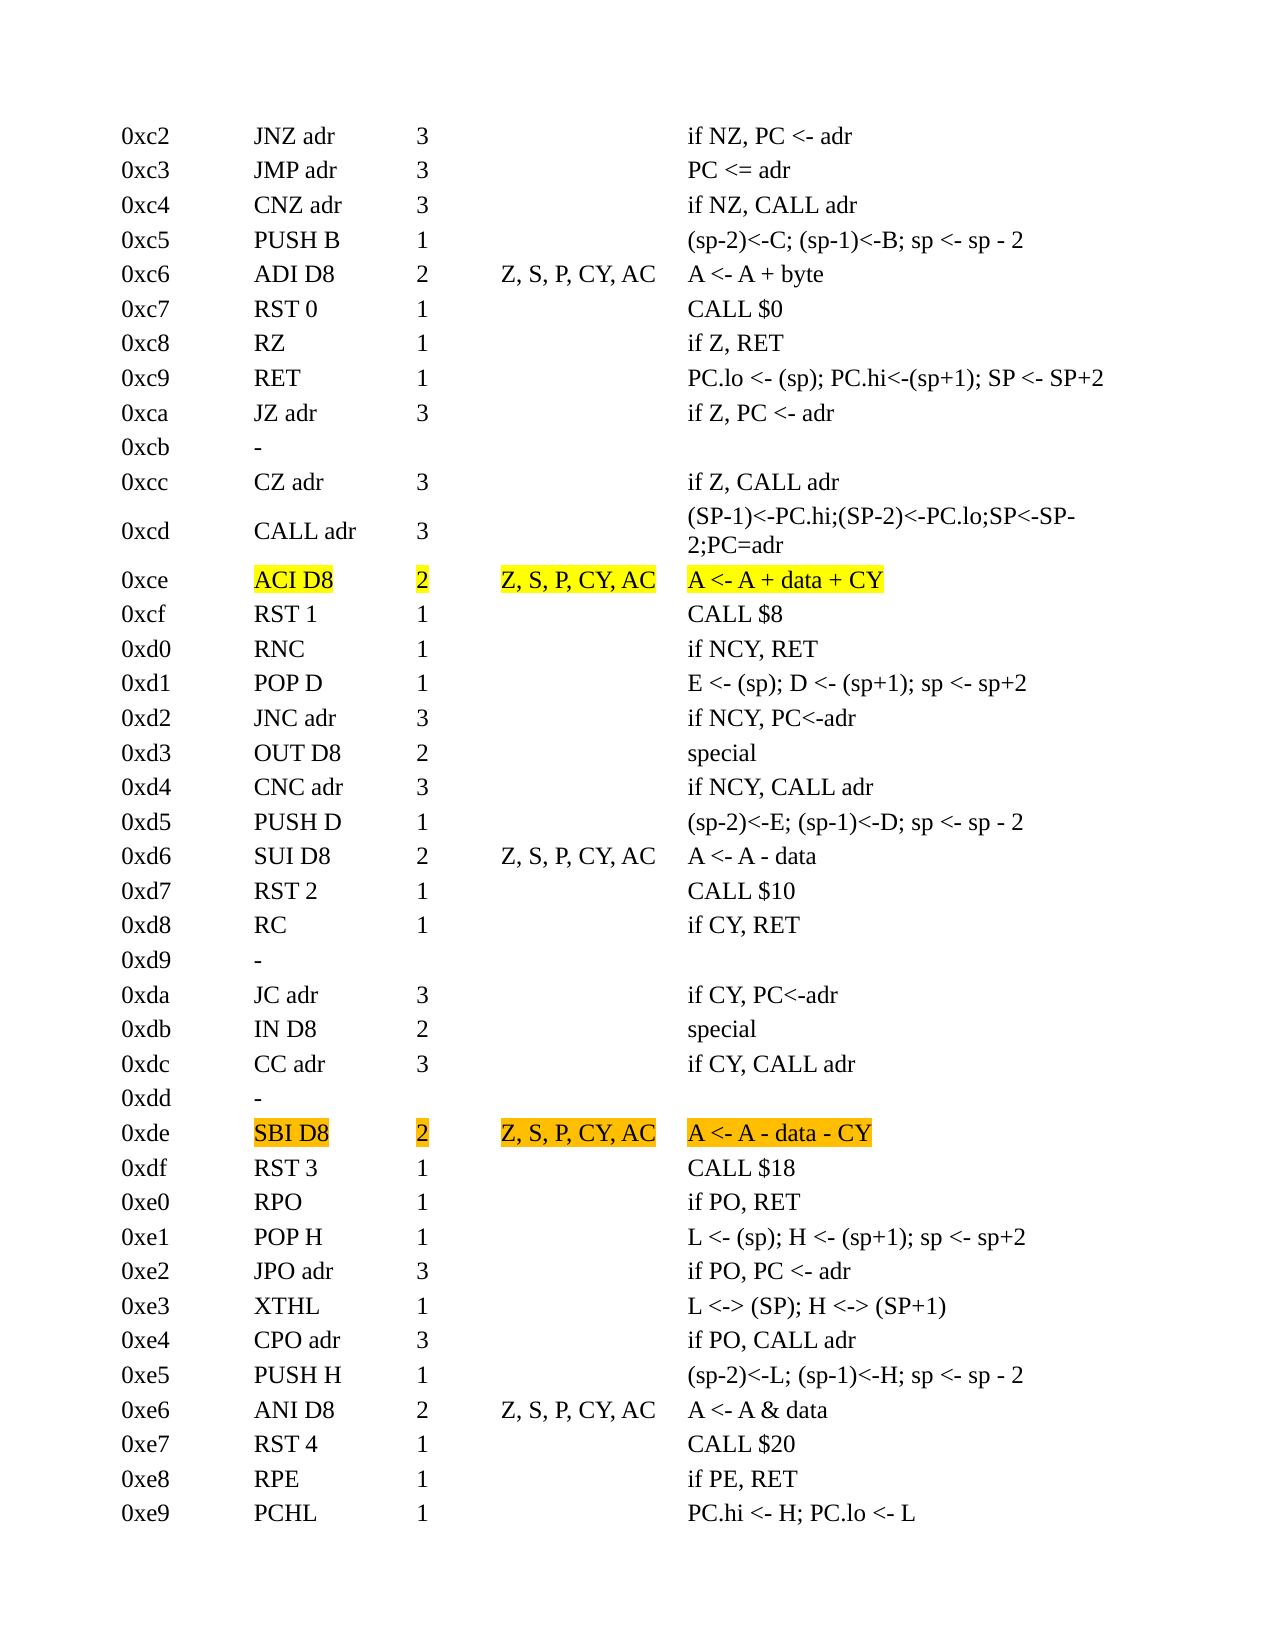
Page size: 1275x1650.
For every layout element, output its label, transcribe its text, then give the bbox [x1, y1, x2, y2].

table_cell [498, 1046, 684, 1081]
table_cell RNC [251, 631, 413, 666]
table_cell POP H [251, 1219, 413, 1253]
table_cell [684, 1081, 1157, 1115]
table_cell 0xe3 [118, 1288, 251, 1323]
table_cell [498, 1011, 684, 1046]
table_cell 1 [413, 804, 498, 838]
table_cell Z, S, P, CY, AC [498, 839, 684, 873]
table_cell [498, 977, 684, 1011]
table_cell IN D8 [251, 1011, 413, 1046]
table_cell ACI D8 [251, 562, 413, 596]
table_cell if CY, RET [684, 908, 1157, 942]
table_cell 2 [413, 735, 498, 769]
table_cell 0xc6 [118, 256, 251, 291]
table_cell SUI D8 [251, 839, 413, 873]
table_cell [498, 1081, 684, 1115]
table_cell RST 0 [251, 291, 413, 326]
table_cell (SP-1)<-PC.hi;(SP-2)<-PC.lo;SP<-SP-2;PC=adr [684, 499, 1157, 562]
table_cell [498, 499, 684, 562]
table_cell JZ adr [251, 395, 413, 429]
table_cell RPE [251, 1461, 413, 1496]
table_cell [498, 1254, 684, 1288]
table_cell 0xc2 [118, 118, 251, 153]
table_cell 0xc4 [118, 187, 251, 222]
table_cell 0xca [118, 395, 251, 429]
table_cell 1 [413, 1219, 498, 1253]
table_cell [498, 666, 684, 700]
table_cell 0xcd [118, 499, 251, 562]
table_cell [498, 291, 684, 326]
table_cell if Z, RET [684, 326, 1157, 360]
table_cell - [251, 942, 413, 977]
table_cell PUSH D [251, 804, 413, 838]
table_cell 1 [413, 222, 498, 256]
table_cell [498, 1357, 684, 1392]
table_cell [498, 631, 684, 666]
table_cell RET [251, 360, 413, 395]
table_cell RST 1 [251, 596, 413, 631]
table_cell Z, S, P, CY, AC [498, 562, 684, 596]
table_cell [498, 187, 684, 222]
table_cell [684, 942, 1157, 977]
table_cell 0xd3 [118, 735, 251, 769]
table_cell [684, 429, 1157, 464]
table_cell (sp-2)<-E; (sp-1)<-D; sp <- sp - 2 [684, 804, 1157, 838]
table_cell PC.lo <- (sp); PC.hi<-(sp+1); SP <- SP+2 [684, 360, 1157, 395]
table_cell 0xd0 [118, 631, 251, 666]
table_cell 3 [413, 1046, 498, 1081]
table_cell 0xe9 [118, 1496, 251, 1530]
table_cell 1 [413, 873, 498, 908]
table_cell 0xe2 [118, 1254, 251, 1288]
table_cell JNC adr [251, 700, 413, 735]
table_cell [498, 769, 684, 804]
table_cell [498, 1219, 684, 1253]
table_cell [498, 1461, 684, 1496]
table_cell PC.hi <- H; PC.lo <- L [684, 1496, 1157, 1530]
table_cell 0xd6 [118, 839, 251, 873]
table_cell 0xe7 [118, 1426, 251, 1461]
table_cell A <- A + byte [684, 256, 1157, 291]
table_cell RPO [251, 1184, 413, 1219]
table_cell 0xc8 [118, 326, 251, 360]
table_cell 1 [413, 326, 498, 360]
table_cell 3 [413, 395, 498, 429]
table_cell 1 [413, 1496, 498, 1530]
table_cell Z, S, P, CY, AC [498, 1392, 684, 1426]
table_cell 3 [413, 700, 498, 735]
table_cell [498, 395, 684, 429]
table_cell OUT D8 [251, 735, 413, 769]
table_cell [498, 464, 684, 498]
table_cell CNZ adr [251, 187, 413, 222]
table_cell A <- A - data [684, 839, 1157, 873]
table_cell 1 [413, 908, 498, 942]
table_cell CALL $20 [684, 1426, 1157, 1461]
table_cell 2 [413, 1011, 498, 1046]
table_cell [498, 596, 684, 631]
table_cell (sp-2)<-L; (sp-1)<-H; sp <- sp - 2 [684, 1357, 1157, 1392]
table_cell CALL $8 [684, 596, 1157, 631]
table_cell Z, S, P, CY, AC [498, 1115, 684, 1150]
table_cell E <- (sp); D <- (sp+1); sp <- sp+2 [684, 666, 1157, 700]
table_cell PCHL [251, 1496, 413, 1530]
table_cell 0xc7 [118, 291, 251, 326]
table_cell [413, 429, 498, 464]
table_cell ADI D8 [251, 256, 413, 291]
table_cell if NZ, CALL adr [684, 187, 1157, 222]
table_cell 3 [413, 187, 498, 222]
table_cell 0xe0 [118, 1184, 251, 1219]
table_cell [498, 1288, 684, 1323]
table_cell 3 [413, 118, 498, 153]
table_cell 1 [413, 596, 498, 631]
table_cell RST 4 [251, 1426, 413, 1461]
table_cell 1 [413, 1461, 498, 1496]
table_cell 3 [413, 499, 498, 562]
table_cell 0xd1 [118, 666, 251, 700]
table_cell [413, 942, 498, 977]
table_cell 0xe5 [118, 1357, 251, 1392]
table_cell [498, 908, 684, 942]
table_cell PUSH H [251, 1357, 413, 1392]
table_cell [498, 804, 684, 838]
table_cell CNC adr [251, 769, 413, 804]
table_cell XTHL [251, 1288, 413, 1323]
table_cell if NZ, PC <- adr [684, 118, 1157, 153]
table_cell 0xe8 [118, 1461, 251, 1496]
table_cell RST 3 [251, 1150, 413, 1184]
table_cell 3 [413, 153, 498, 187]
table_cell JMP adr [251, 153, 413, 187]
table_cell CALL $0 [684, 291, 1157, 326]
table_cell 3 [413, 1323, 498, 1357]
table_cell CC adr [251, 1046, 413, 1081]
table_cell A <- A + data + CY [684, 562, 1157, 596]
table_cell A <- A & data [684, 1392, 1157, 1426]
table_cell [498, 360, 684, 395]
table_cell 0xd5 [118, 804, 251, 838]
table_cell PC <= adr [684, 153, 1157, 187]
table_cell RST 2 [251, 873, 413, 908]
table_cell (sp-2)<-C; (sp-1)<-B; sp <- sp - 2 [684, 222, 1157, 256]
table_cell 1 [413, 1357, 498, 1392]
table_cell 0xe6 [118, 1392, 251, 1426]
table_cell 0xcb [118, 429, 251, 464]
table_cell [498, 873, 684, 908]
table_cell if NCY, CALL adr [684, 769, 1157, 804]
table_cell 2 [413, 1115, 498, 1150]
table_cell CALL $18 [684, 1150, 1157, 1184]
table_cell if NCY, PC<-adr [684, 700, 1157, 735]
table_cell CALL adr [251, 499, 413, 562]
table_cell 1 [413, 360, 498, 395]
table_cell 0xd7 [118, 873, 251, 908]
table_cell CZ adr [251, 464, 413, 498]
table_cell 0xda [118, 977, 251, 1011]
table_cell - [251, 429, 413, 464]
table_cell SBI D8 [251, 1115, 413, 1150]
table_cell RC [251, 908, 413, 942]
table_cell 0xe1 [118, 1219, 251, 1253]
table_cell [498, 1184, 684, 1219]
table_cell - [251, 1081, 413, 1115]
table_cell if PO, RET [684, 1184, 1157, 1219]
table_cell PUSH B [251, 222, 413, 256]
table_cell POP D [251, 666, 413, 700]
table_cell 0xc9 [118, 360, 251, 395]
table_cell 0xd8 [118, 908, 251, 942]
table_cell Z, S, P, CY, AC [498, 256, 684, 291]
table_cell [498, 1323, 684, 1357]
table_cell [413, 1081, 498, 1115]
table_cell [498, 153, 684, 187]
table_cell JPO adr [251, 1254, 413, 1288]
table_cell 0xce [118, 562, 251, 596]
table_cell 2 [413, 256, 498, 291]
table_cell if Z, CALL adr [684, 464, 1157, 498]
table_cell 3 [413, 1254, 498, 1288]
table_cell 0xd2 [118, 700, 251, 735]
table_cell if NCY, RET [684, 631, 1157, 666]
table_cell [498, 1496, 684, 1530]
table_cell 1 [413, 1288, 498, 1323]
table_cell A <- A - data - CY [684, 1115, 1157, 1150]
table_cell 0xd9 [118, 942, 251, 977]
table_cell CPO adr [251, 1323, 413, 1357]
table_cell if Z, PC <- adr [684, 395, 1157, 429]
table_cell 0xc3 [118, 153, 251, 187]
table_cell 3 [413, 464, 498, 498]
table_cell if PO, PC <- adr [684, 1254, 1157, 1288]
table_cell 0xdf [118, 1150, 251, 1184]
table_cell 0xe4 [118, 1323, 251, 1357]
table_cell if CY, PC<-adr [684, 977, 1157, 1011]
table_cell [498, 429, 684, 464]
table_cell L <-> (SP); H <-> (SP+1) [684, 1288, 1157, 1323]
table_cell 0xc5 [118, 222, 251, 256]
table_cell 0xde [118, 1115, 251, 1150]
table_cell 1 [413, 1426, 498, 1461]
table_cell 3 [413, 769, 498, 804]
table_cell JNZ adr [251, 118, 413, 153]
table_cell [498, 942, 684, 977]
table_cell [498, 700, 684, 735]
table_cell RZ [251, 326, 413, 360]
table_cell if PE, RET [684, 1461, 1157, 1496]
table_cell 2 [413, 1392, 498, 1426]
table_cell [498, 1426, 684, 1461]
table_cell [498, 118, 684, 153]
table_cell if PO, CALL adr [684, 1323, 1157, 1357]
table_cell 1 [413, 666, 498, 700]
table_cell 1 [413, 631, 498, 666]
table_cell 0xdc [118, 1046, 251, 1081]
table_cell 2 [413, 562, 498, 596]
table_cell [498, 222, 684, 256]
table_cell 1 [413, 1150, 498, 1184]
table_cell if CY, CALL adr [684, 1046, 1157, 1081]
table_cell 3 [413, 977, 498, 1011]
table_cell 0xcf [118, 596, 251, 631]
table_cell CALL $10 [684, 873, 1157, 908]
table_cell 2 [413, 839, 498, 873]
table_cell special [684, 1011, 1157, 1046]
table_cell 1 [413, 291, 498, 326]
table_cell 0xdd [118, 1081, 251, 1115]
table_cell special [684, 735, 1157, 769]
table_cell L <- (sp); H <- (sp+1); sp <- sp+2 [684, 1219, 1157, 1253]
table_cell [498, 326, 684, 360]
table_cell 1 [413, 1184, 498, 1219]
table_cell [498, 735, 684, 769]
table_cell [498, 1150, 684, 1184]
table_cell 0xdb [118, 1011, 251, 1046]
table_cell JC adr [251, 977, 413, 1011]
table_cell ANI D8 [251, 1392, 413, 1426]
table_cell 0xcc [118, 464, 251, 498]
table_cell 0xd4 [118, 769, 251, 804]
